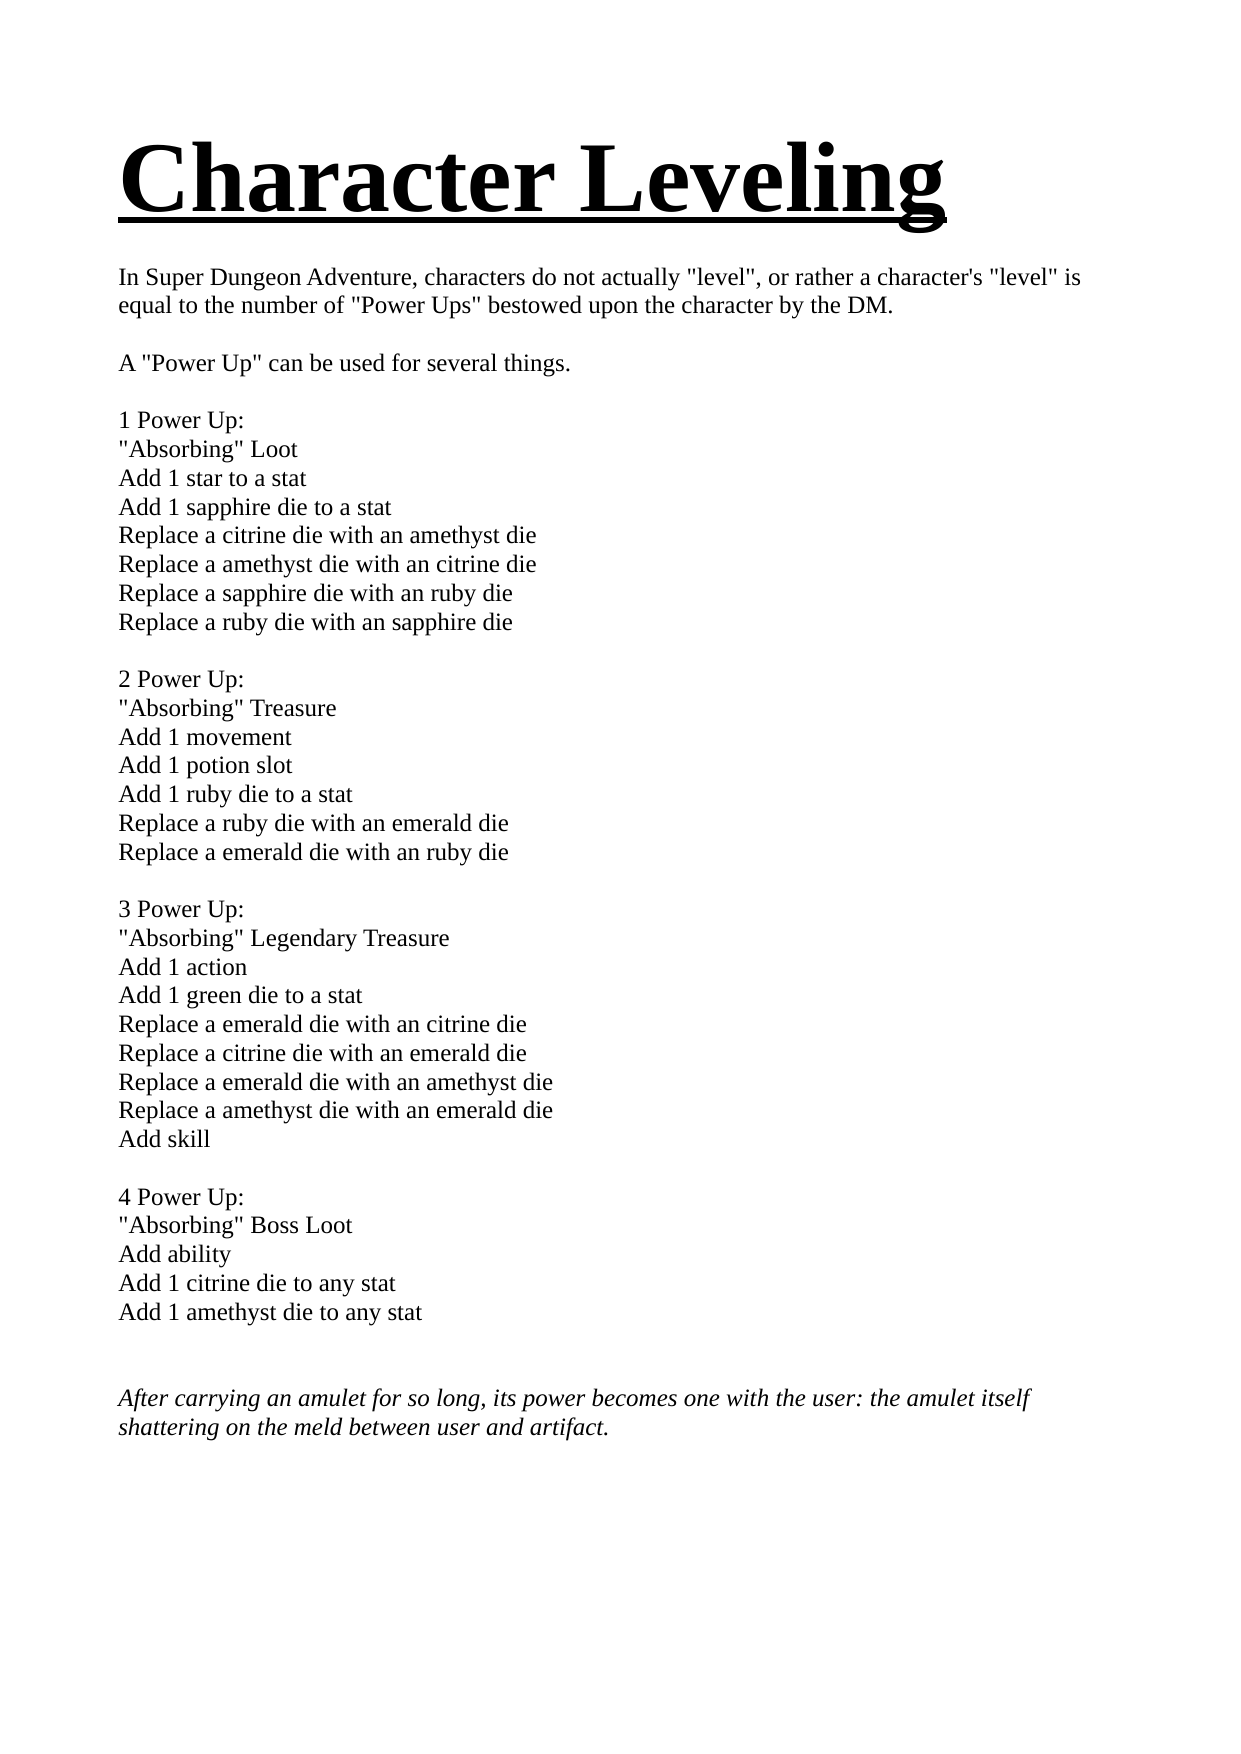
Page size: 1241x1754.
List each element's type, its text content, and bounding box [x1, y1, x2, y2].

text After carrying an amulet for so long, its power becomes one with the user: the amulet itself shattering on the meld between user and artifact. [118, 1354, 1122, 1441]
text Replace a citrine die with an emerald die [118, 1038, 1122, 1067]
text Replace a ruby die with an sapphire die [118, 607, 1122, 636]
text Add 1 citrine die to any stat [118, 1268, 1122, 1297]
text Add skill [118, 1124, 1122, 1153]
text Replace a sapphire die with an ruby die [118, 578, 1122, 607]
text 4 Power Up: "Absorbing" Boss Loot Add ability [118, 1182, 1122, 1268]
text In Super Dungeon Adventure, characters do not actually "level", or rather a character's "level" is equal to the number of "Power Ups" bestowed upon the character by the DM. [118, 262, 1122, 319]
text Add 1 amethyst die to any stat [118, 1297, 1122, 1354]
text 3 Power Up: "Absorbing" Legendary Treasure Add 1 action Add 1 green die to a stat [118, 894, 1122, 1009]
text Replace a emerald die with an amethyst die [118, 1067, 1122, 1096]
text Replace a amethyst die with an citrine die [118, 549, 1122, 578]
text Character Leveling [118, 118, 1122, 233]
text 2 Power Up: "Absorbing" Treasure Add 1 movement Add 1 potion slot [118, 664, 1122, 779]
text Replace a ruby die with an emerald die [118, 808, 1122, 837]
text A "Power Up" can be used for several things. [118, 348, 1122, 377]
text Replace a emerald die with an ruby die [118, 837, 1122, 866]
text Replace a amethyst die with an emerald die [118, 1096, 1122, 1124]
text 1 Power Up: "Absorbing" Loot Add 1 star to a stat Add 1 sapphire die to a stat Replace a citrine die with an amethyst die [118, 406, 1122, 549]
text Add 1 ruby die to a stat [118, 779, 1122, 808]
text Replace a emerald die with an citrine die [118, 1009, 1122, 1038]
